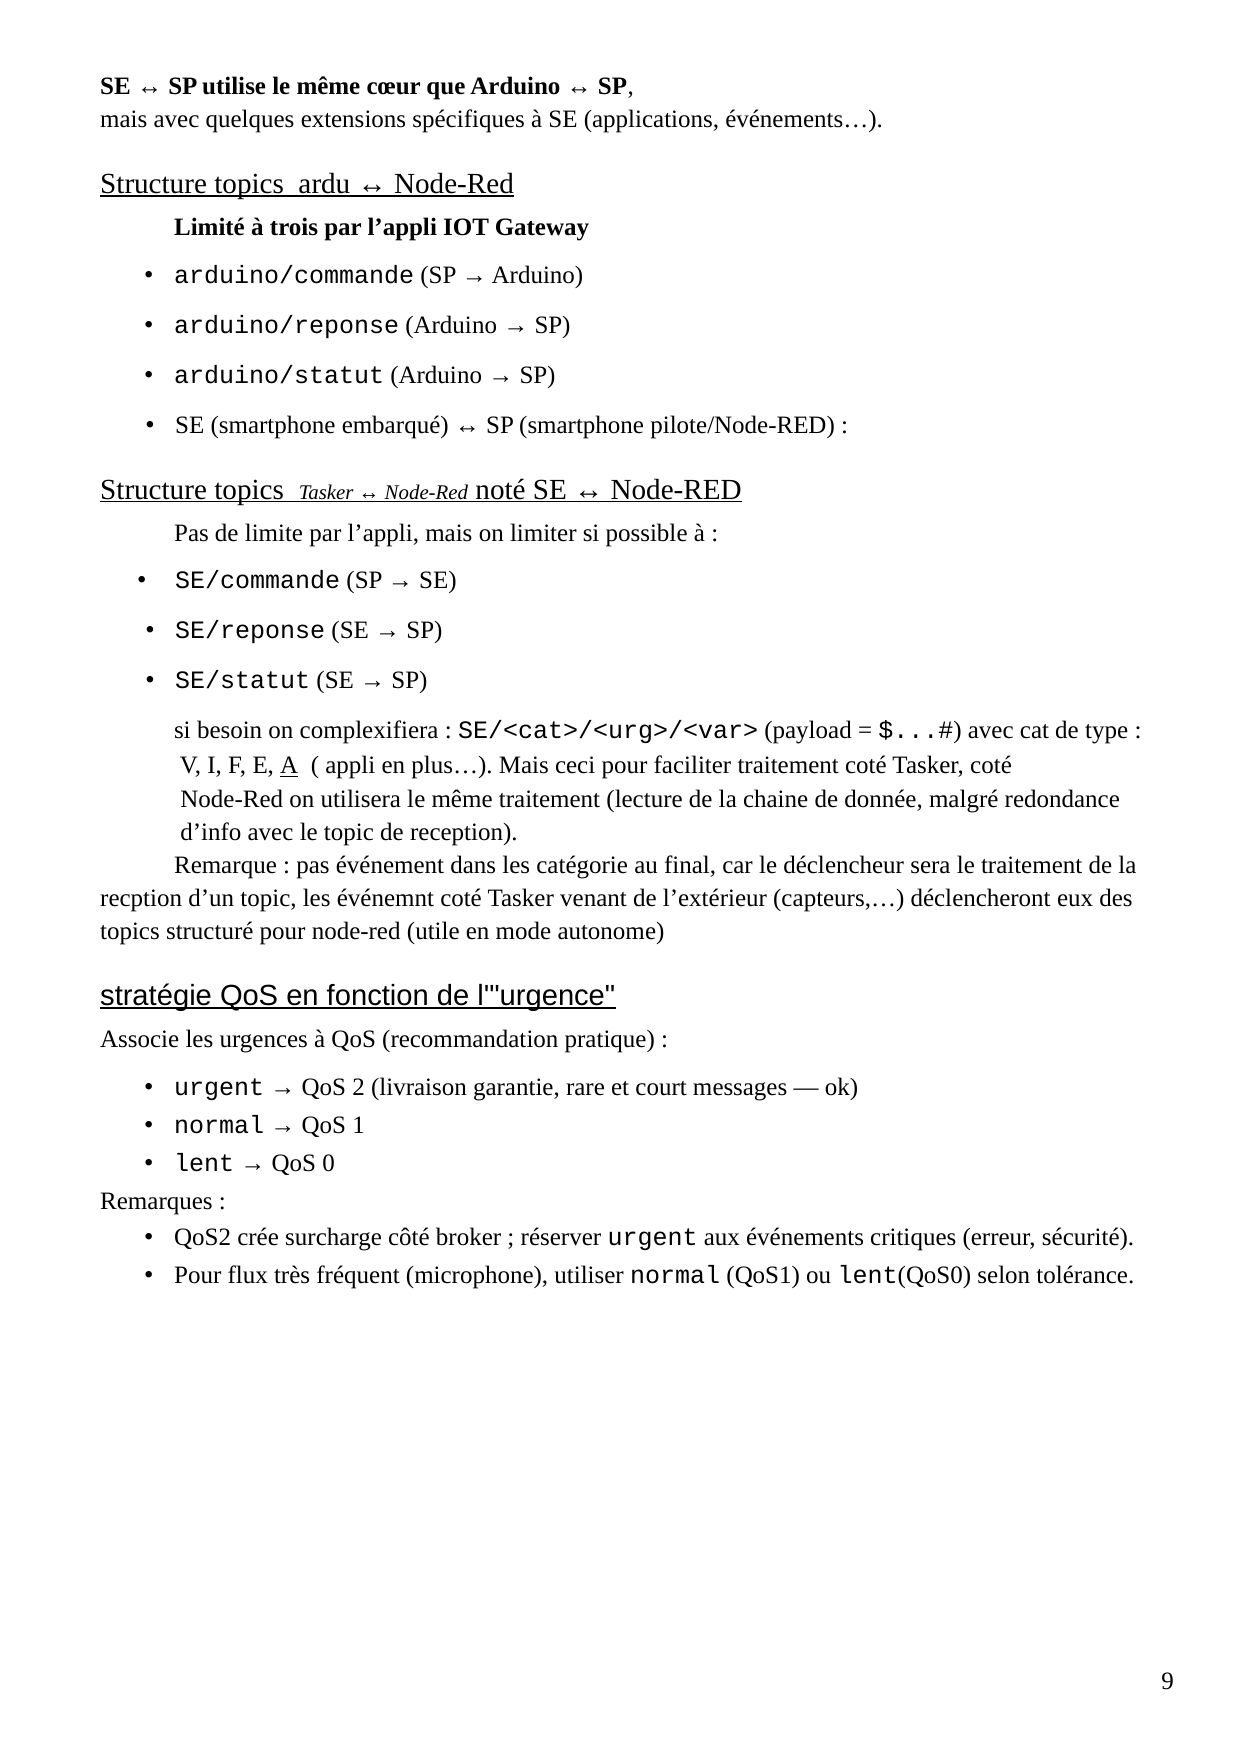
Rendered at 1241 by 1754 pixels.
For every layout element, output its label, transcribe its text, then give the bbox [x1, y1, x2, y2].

subtitle Structure topics Tasker ↔ Node-Red noté SE ↔ Node-RED [100, 472, 1173, 505]
text Remarques : [100, 1186, 1173, 1215]
text SE ↔ SP utilise le même cœur que Arduino ↔ SP, mais avec quelques extensions spécifiques à SE (applications, événements…). [100, 71, 1173, 133]
list SE (smartphone embarqué) ↔ SP (smartphone pilote/Node-RED) : [146, 410, 1173, 438]
list SE/statut (SE → SP) [146, 666, 1173, 696]
list SE/reponse (SE → SP) [146, 616, 1173, 646]
list urgent → QoS 2 (livraison garantie, rare et court messages — ok) [144, 1072, 1173, 1102]
subtitle Structure topics ardu ↔ Node-Red [100, 166, 1173, 199]
text Limité à trois par l’appli IOT Gateway [100, 212, 1173, 241]
text Associe les urgences à QoS (recommandation pratique) : [100, 1024, 1173, 1053]
list normal → QoS 1 [144, 1110, 1173, 1141]
subtitle stratégie QoS en fonction de l'"urgence" [100, 978, 1173, 1011]
list arduino/reponse (Arduino → SP) [144, 310, 1173, 341]
text Pas de limite par l’appli, mais on limiter si possible à : [100, 518, 1173, 547]
list SE/commande (SP → SE) [137, 566, 1173, 596]
list QoS2 crée surcharge côté broker ; réserver urgent aux événements critiques (erreur, sécurité). [144, 1222, 1173, 1252]
list arduino/statut (Arduino → SP) [144, 360, 1173, 391]
text si besoin on complexifiera : SE/<cat>/<urg>/<var> (payload = $...#) avec cat de type : V, I, F, E, A ( appli en plus…). Mais ceci pour faciliter traitement coté Tasker, coté Node-Red on utilisera le même traitement (lecture de la chaine de donnée, malgré redondance d’info avec le topic de reception). Remarque : pas événement dans les catégorie au final, car le déclencheur sera le traitement de la recption d’un topic, les événemnt coté Tasker venant de l’extérieur (capteurs,…) déclencheront eux des topics structuré pour node-red (utile en mode autonome) [100, 716, 1173, 944]
list lent → QoS 0 [144, 1148, 1173, 1179]
list arduino/commande (SP → Arduino) [144, 260, 1173, 291]
list Pour flux très fréquent (microphone), utiliser normal (QoS1) ou lent(QoS0) selon tolérance. [144, 1260, 1173, 1291]
